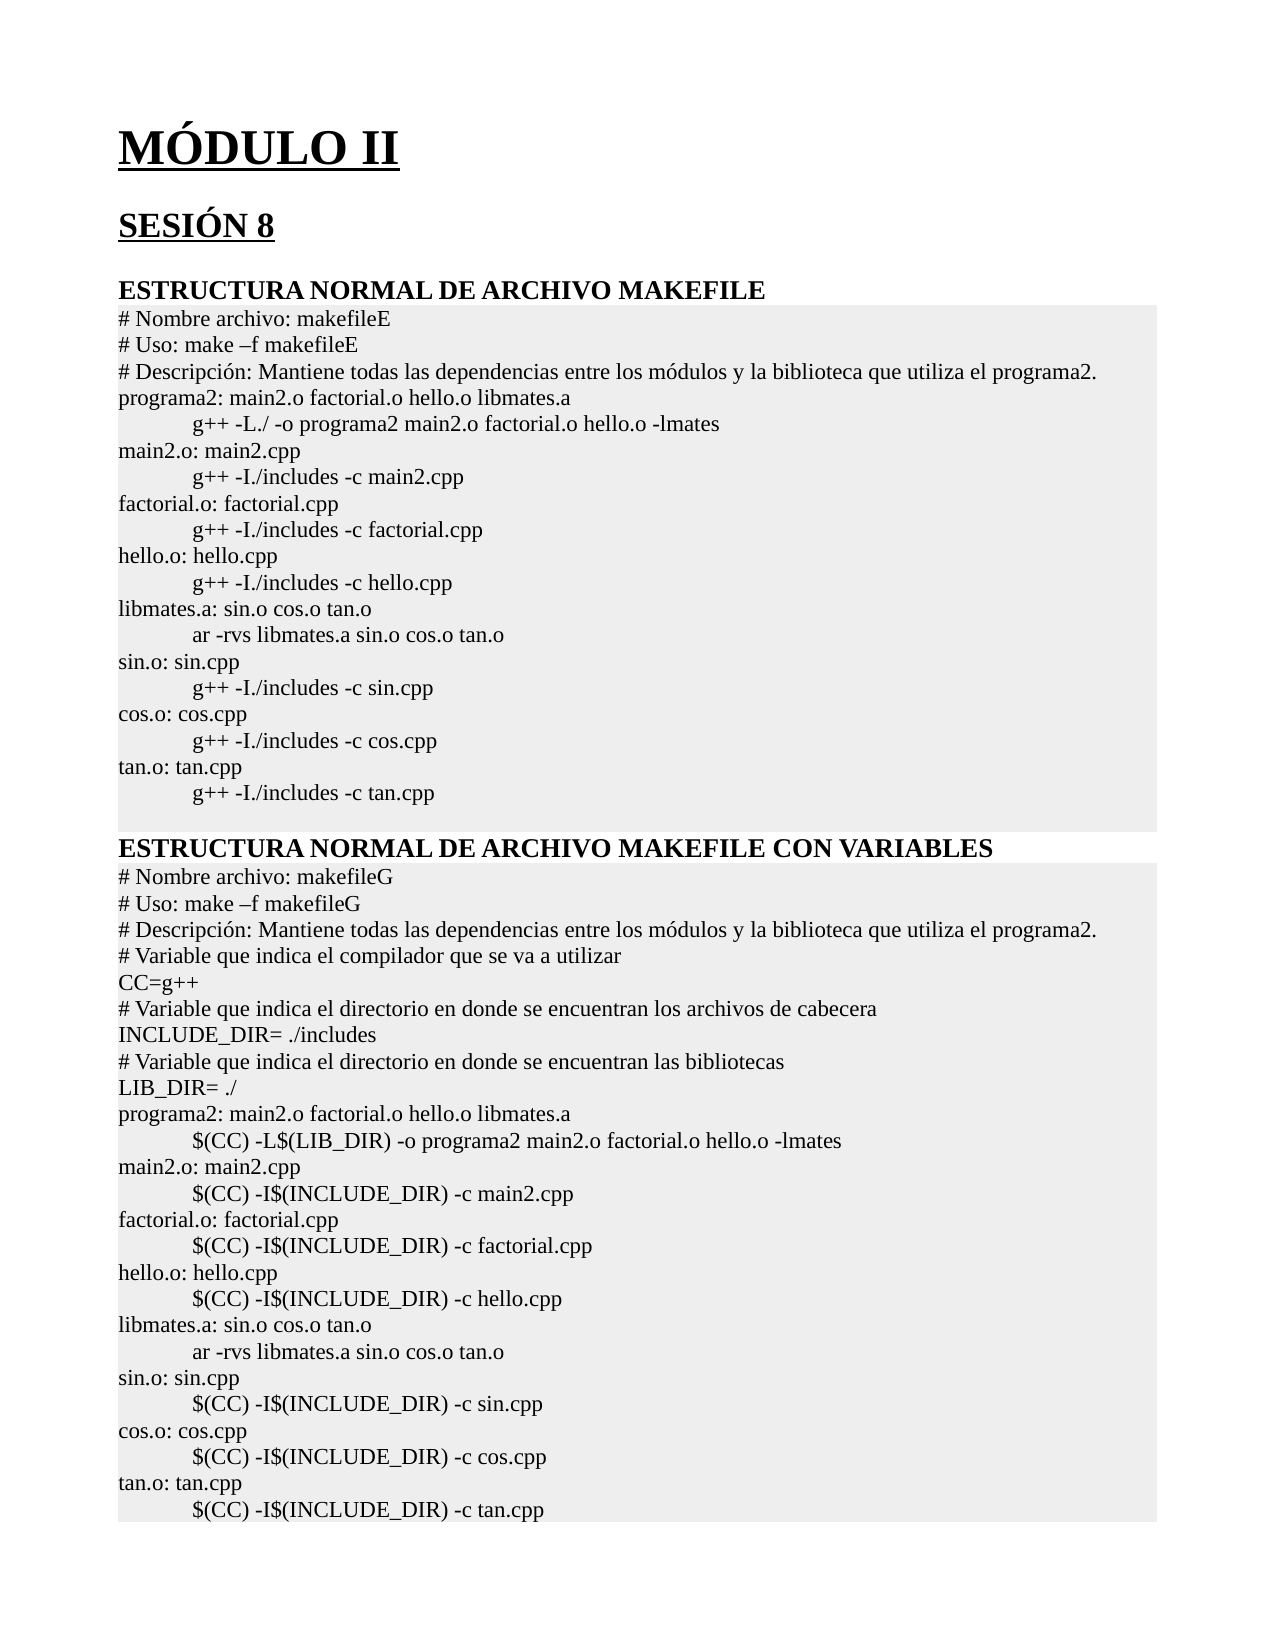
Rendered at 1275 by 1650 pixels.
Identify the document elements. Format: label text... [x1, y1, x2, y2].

text $(CC) -I$(INCLUDE_DIR) -c main2.cpp [118, 1179, 1157, 1206]
text SESIÓN 8 [118, 204, 1157, 245]
text $(CC) -I$(INCLUDE_DIR) -c factorial.cpp [118, 1232, 1157, 1259]
text ESTRUCTURA NORMAL DE ARCHIVO MAKEFILE CON VARIABLES [118, 832, 1157, 863]
text programa2: main2.o factorial.o hello.o libmates.a [118, 1101, 1157, 1127]
text libmates.a: sin.o cos.o tan.o [118, 595, 1157, 621]
text main2.o: main2.cpp [118, 1153, 1157, 1179]
text $(CC) -I$(INCLUDE_DIR) -c cos.cpp [118, 1443, 1157, 1469]
text libmates.a: sin.o cos.o tan.o [118, 1311, 1157, 1338]
text # Uso: make –f makefileG [118, 890, 1157, 916]
text # Uso: make –f makefileE [118, 331, 1157, 358]
text # Variable que indica el compilador que se va a utilizar [118, 942, 1157, 969]
text # Variable que indica el directorio en donde se encuentran las bibliotecas [118, 1048, 1157, 1074]
text cos.o: cos.cpp [118, 1417, 1157, 1443]
text $(CC) -I$(INCLUDE_DIR) -c hello.cpp [118, 1285, 1157, 1311]
text LIB_DIR= ./ [118, 1074, 1157, 1101]
text INCLUDE_DIR= ./includes [118, 1021, 1157, 1048]
text CC=g++ [118, 969, 1157, 995]
text MÓDULO II [118, 118, 1157, 176]
text sin.o: sin.cpp [118, 1364, 1157, 1390]
text tan.o: tan.cpp [118, 753, 1157, 779]
text main2.o: main2.cpp [118, 437, 1157, 463]
text hello.o: hello.cpp [118, 542, 1157, 569]
text tan.o: tan.cpp [118, 1469, 1157, 1496]
text sin.o: sin.cpp [118, 648, 1157, 674]
text ESTRUCTURA NORMAL DE ARCHIVO MAKEFILE [118, 274, 1157, 305]
text $(CC) -I$(INCLUDE_DIR) -c sin.cpp [118, 1390, 1157, 1417]
text # Variable que indica el directorio en donde se encuentran los archivos de cabecera [118, 995, 1157, 1021]
text g++ -I./includes -c factorial.cpp [118, 516, 1157, 542]
text hello.o: hello.cpp [118, 1259, 1157, 1285]
text g++ -I./includes -c tan.cpp [118, 779, 1157, 806]
text ar -rvs libmates.a sin.o cos.o tan.o [118, 1338, 1157, 1364]
text # Nombre archivo: makefileG [118, 863, 1157, 890]
text g++ -I./includes -c cos.cpp [118, 727, 1157, 753]
text # Descripción: Mantiene todas las dependencias entre los módulos y la biblioteca que utiliza el programa2. [118, 916, 1157, 942]
text cos.o: cos.cpp [118, 700, 1157, 727]
text # Descripción: Mantiene todas las dependencias entre los módulos y la biblioteca que utiliza el programa2. [118, 358, 1157, 384]
text g++ -I./includes -c sin.cpp [118, 674, 1157, 700]
text $(CC) -I$(INCLUDE_DIR) -c tan.cpp [118, 1496, 1157, 1522]
text # Nombre archivo: makefileE [118, 305, 1157, 331]
text $(CC) -L$(LIB_DIR) -o programa2 main2.o factorial.o hello.o -lmates [118, 1127, 1157, 1153]
text factorial.o: factorial.cpp [118, 489, 1157, 516]
text programa2: main2.o factorial.o hello.o libmates.a [118, 384, 1157, 411]
text factorial.o: factorial.cpp [118, 1206, 1157, 1232]
text ar -rvs libmates.a sin.o cos.o tan.o [118, 621, 1157, 648]
text g++ -I./includes -c hello.cpp [118, 569, 1157, 595]
text g++ -L./ -o programa2 main2.o factorial.o hello.o -lmates [118, 411, 1157, 437]
text g++ -I./includes -c main2.cpp [118, 463, 1157, 489]
